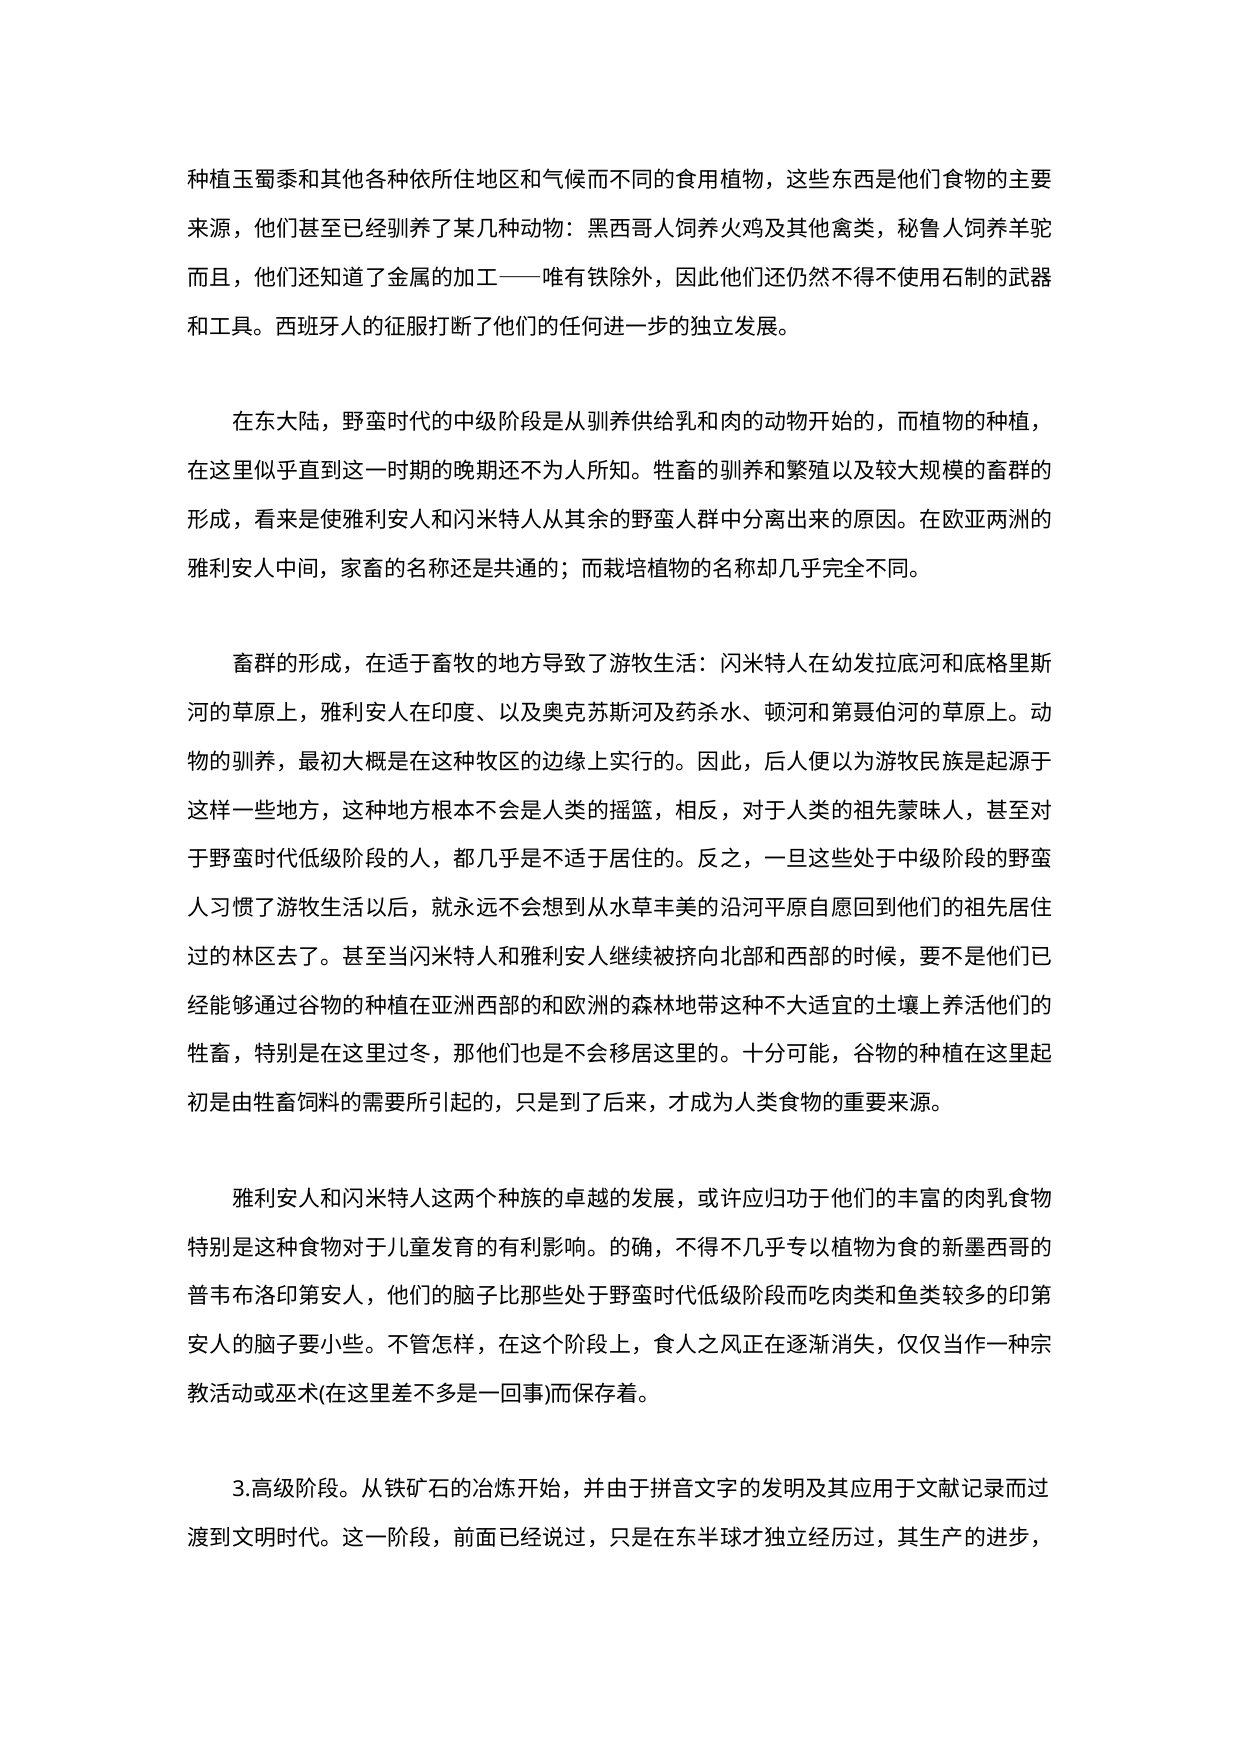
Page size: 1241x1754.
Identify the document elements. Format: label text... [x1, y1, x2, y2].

text 3.高级阶段。从铁矿石的冶炼开始，并由于拼音文字的发明及其应用于文献记录而过渡到文明时代。这一阶段，前面已经说过，只是在东半球才独立经历过，其生产的进步， [187, 1471, 1053, 1552]
text 雅利安人和闪米特人这两个种族的卓越的发展，或许应归功于他们的丰富的肉乳食物，特别是这种食物对于儿童发育的有利影响。的确，不得不几乎专以植物为食的新墨西哥的普韦布洛印第安人，他们的脑子比那些处于野蛮时代低级阶段而吃肉类和鱼类较多的印第安人的脑子要小些。不管怎样，在这个阶段上，食人之风正在逐渐消失，仅仅当作一种宗教活动或巫术(在这里差不多是一回事)而保存着。 [187, 1180, 1053, 1408]
text 处于野蛮时代低级阶段的印第安人(凡是在密西西比河以东看到的都属于这种印第安人)，到他们被发现的时候，已经知道在园圃里种植玉蜀黍、可能还有南瓜、甜瓜及其他园圃植物的某种方法，这些东西构成他们食物的极为重要的部分；他们住在木造的房子里，村落用木栅围起来。西北各部落，特别是住在哥伦比亚河流域的各部落，尚处于蒙昧时代高级阶段，他们既不知道制陶术，也不知道任何植物的种植。反之，新墨西哥的所谓普韦布洛印第安人9，以及墨西哥人、中美洲人和秘鲁人，当他们被征服时，已经处于野蛮时代中级阶段：他们住的房屋是用土坯或石头造成的，类似城堡，并且在人工灌溉的园圃内种植玉蜀黍和其他各种依所住地区和气候而不同的食用植物，这些东西是他们食物的主要来源，他们甚至已经驯养了某几种动物：黑西哥人饲养火鸡及其他禽类，秘鲁人饲养羊驼。而且，他们还知道了金属的加工——唯有铁除外，因此他们还仍然不得不使用石制的武器和工具。西班牙人的征服打断了他们的任何进一步的独立发展。 [187, 162, 1053, 341]
text 在东大陆，野蛮时代的中级阶段是从驯养供给乳和肉的动物开始的，而植物的种植，在这里似乎直到这一时期的晚期还不为人所知。牲畜的驯养和繁殖以及较大规模的畜群的形成，看来是使雅利安人和闪米特人从其余的野蛮人群中分离出来的原因。在欧亚两洲的雅利安人中间，家畜的名称还是共通的；而栽培植物的名称却几乎完全不同。 [187, 404, 1053, 583]
text 畜群的形成，在适于畜牧的地方导致了游牧生活：闪米特人在幼发拉底河和底格里斯河的草原上，雅利安人在印度、以及奥克苏斯河及药杀水、顿河和第聂伯河的草原上。动物的驯养，最初大概是在这种牧区的边缘上实行的。因此，后人便以为游牧民族是起源于这样一些地方，这种地方根本不会是人类的摇篮，相反，对于人类的祖先蒙昧人，甚至对于野蛮时代低级阶段的人，都几乎是不适于居住的。反之，一旦这些处于中级阶段的野蛮人习惯了游牧生活以后，就永远不会想到从水草丰美的沿河平原自愿回到他们的祖先居住过的林区去了。甚至当闪米特人和雅利安人继续被挤向北部和西部的时候，要不是他们已经能够通过谷物的种植在亚洲西部的和欧洲的森林地带这种不大适宜的土壤上养活他们的牲畜，特别是在这里过冬，那他们也是不会移居这里的。十分可能，谷物的种植在这里起初是由牲畜饲料的需要所引起的，只是到了后来，才成为人类食物的重要来源。 [187, 646, 1053, 1117]
